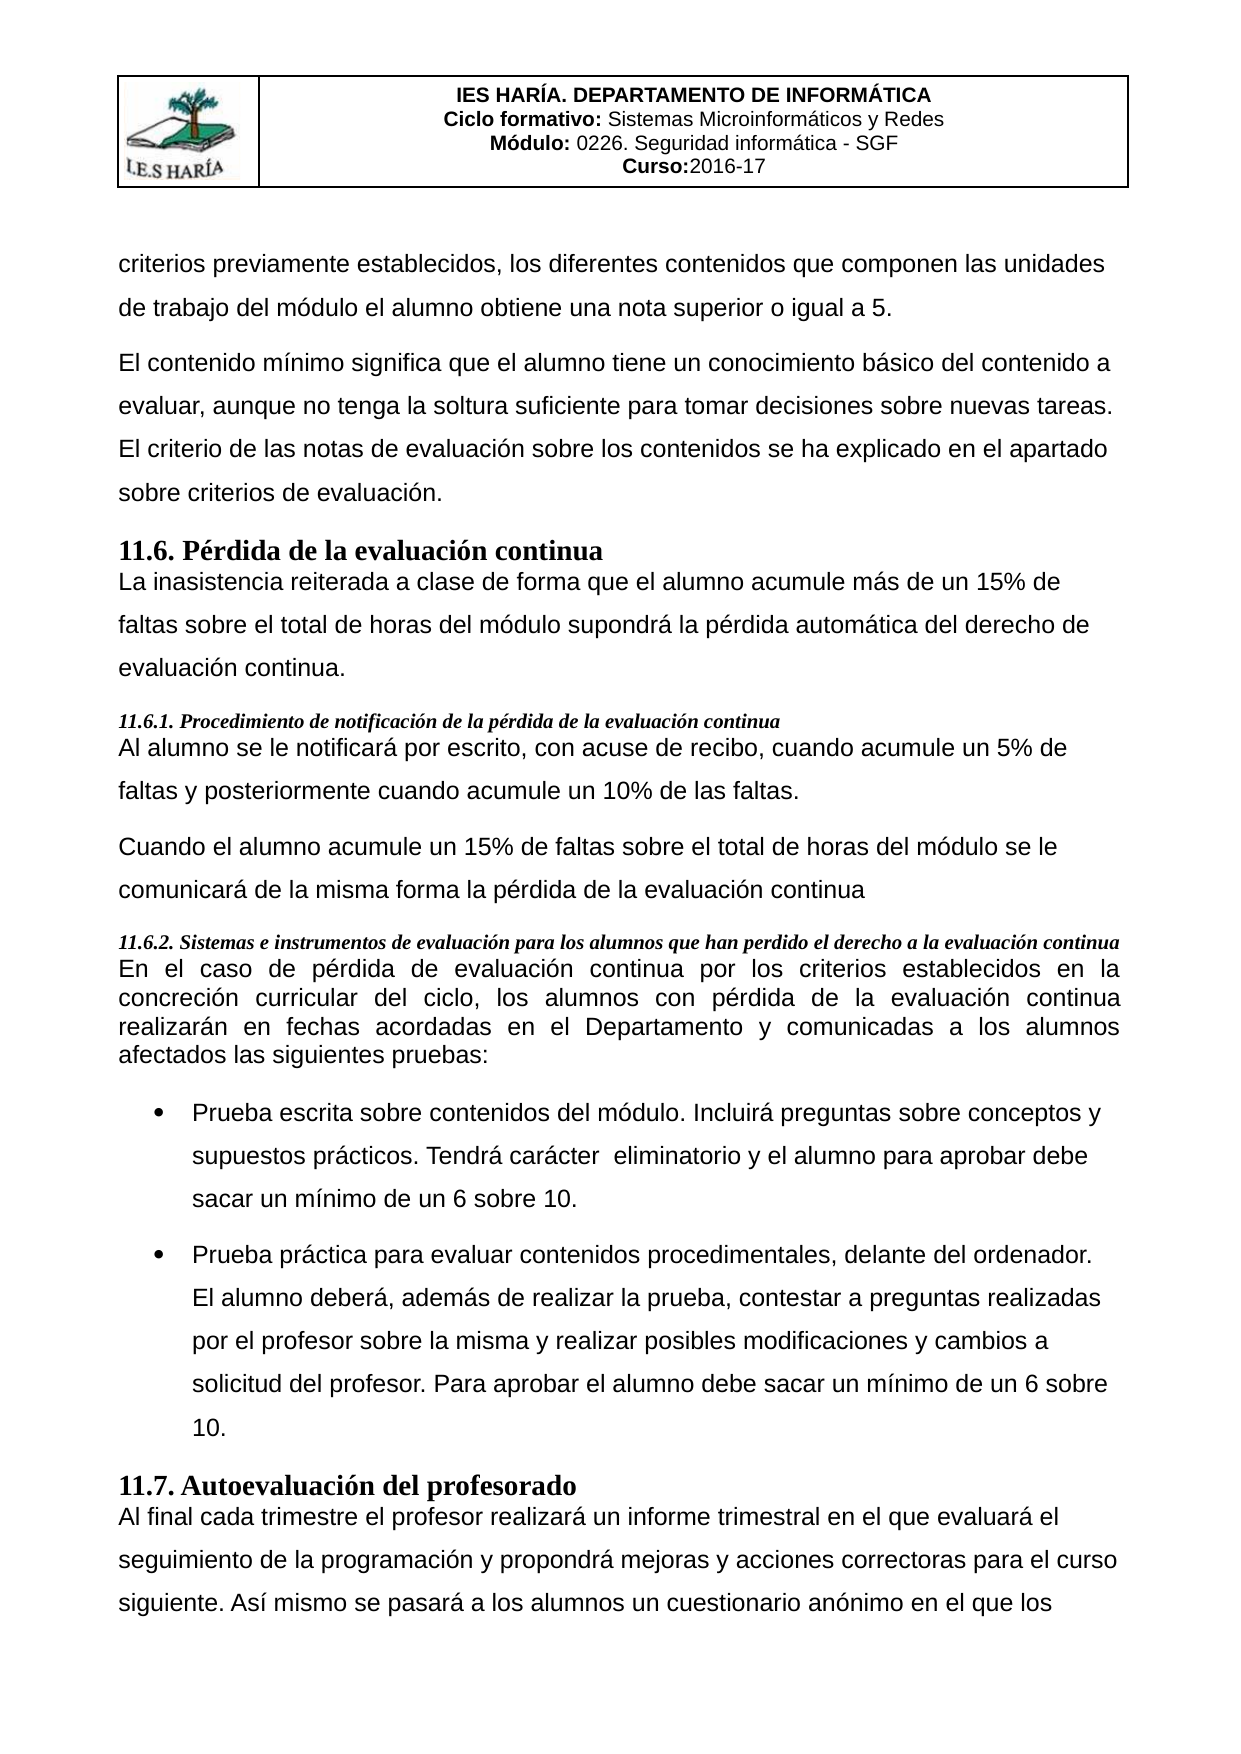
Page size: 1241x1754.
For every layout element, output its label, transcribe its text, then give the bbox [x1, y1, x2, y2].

text Al final cada trimestre el profesor realizará un informe trimestral en el que evaluará el seguimiento de la programación y propondrá mejoras y acciones correctoras para el curso siguiente. Así mismo se pasará a los alumnos un cuestionario anónimo en el que los [118, 1502, 1122, 1617]
text El contenido mínimo significa que el alumno tiene un conocimiento básico del contenido a evaluar, aunque no tenga la soltura suficiente para tomar decisiones sobre nuevas tareas. El criterio de las notas de evaluación sobre los contenidos se ha explicado en el apartado sobre criterios de evaluación. [118, 348, 1122, 506]
subtitle 11.6.1. Procedimiento de notificación de la pérdida de la evaluación continua [118, 709, 1122, 733]
subtitle 11.7. Autoevaluación del profesorado [118, 1468, 1122, 1502]
subtitle 11.6. Pérdida de la evaluación continua [118, 533, 1122, 567]
text criterios previamente establecidos, los diferentes contenidos que componen las unidades de trabajo del módulo el alumno obtiene una nota superior o igual a 5. [118, 249, 1122, 321]
list Prueba práctica para evaluar contenidos procedimentales, delante del ordenador. El alumno deberá, además de realizar la prueba, contestar a preguntas realizadas por el profesor sobre la misma y realizar posibles modificaciones y cambios a solicitud del profesor. Para aprobar el alumno debe sacar un mínimo de un 6 sobre 10. [154, 1240, 1122, 1441]
picture [123, 82, 241, 180]
text En el caso de pérdida de evaluación continua por los criterios establecidos en la concreción curricular del ciclo, los alumnos con pérdida de la evaluación continua realizarán en fechas acordadas en el Departamento y comunicadas a los alumnos afectados las siguientes pruebas: [118, 954, 1122, 1069]
list Prueba escrita sobre contenidos del módulo. Incluirá preguntas sobre conceptos y supuestos prácticos. Tendrá carácter eliminatorio y el alumno para aprobar debe sacar un mínimo de un 6 sobre 10. [154, 1098, 1122, 1213]
subtitle 11.6.2. Sistemas e instrumentos de evaluación para los alumnos que han perdido el derecho a la evaluación continua [118, 930, 1122, 954]
text Cuando el alumno acumule un 15% de faltas sobre el total de horas del módulo se le comunicará de la misma forma la pérdida de la evaluación continua [118, 831, 1122, 903]
text La inasistencia reiterada a clase de forma que el alumno acumule más de un 15% de faltas sobre el total de horas del módulo supondrá la pérdida automática del derecho de evaluación continua. [118, 567, 1122, 682]
text Al alumno se le notificará por escrito, con acuse de recibo, cuando acumule un 5% de faltas y posteriormente cuando acumule un 10% de las faltas. [118, 733, 1122, 804]
